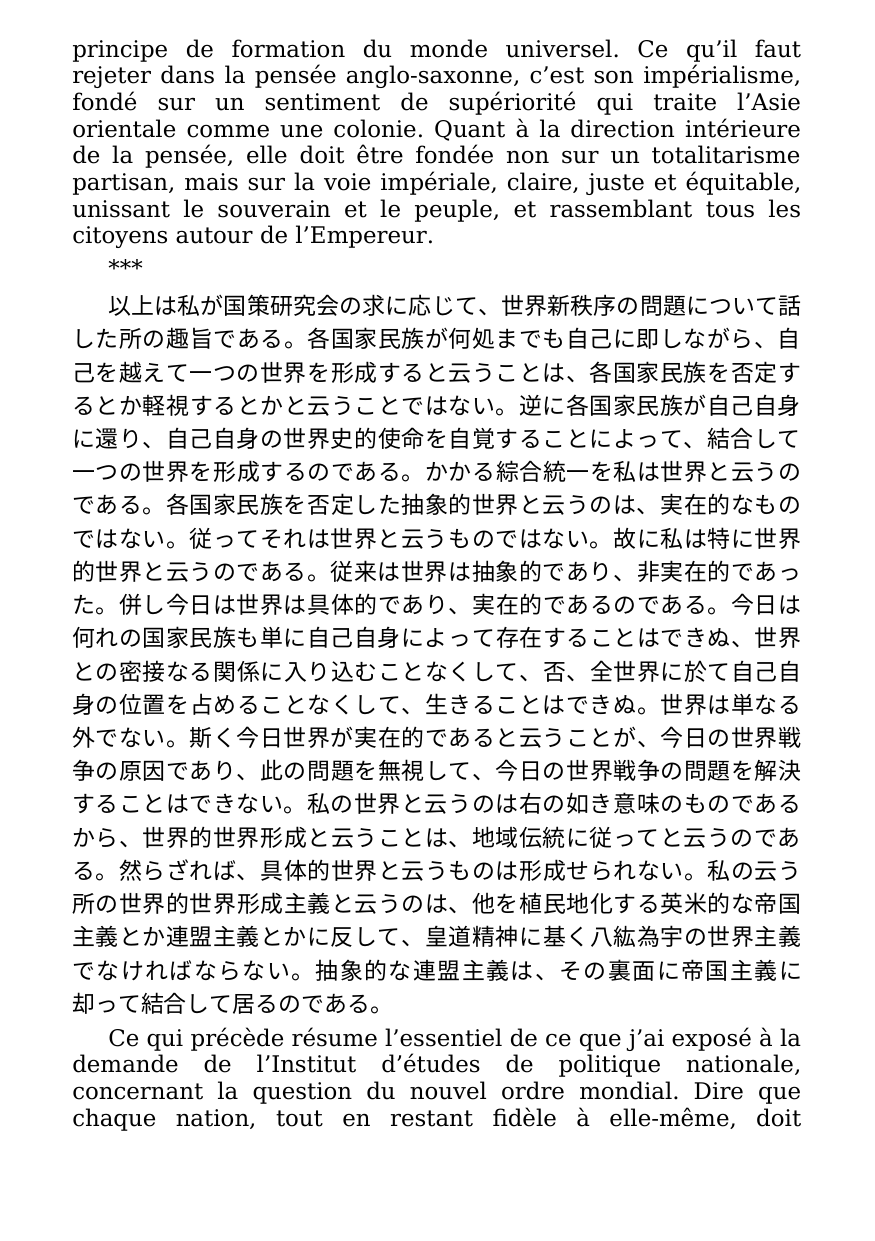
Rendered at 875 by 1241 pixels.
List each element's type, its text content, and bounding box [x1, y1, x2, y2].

text principe de formation du monde universel. Ce qu’il faut rejeter dans la pensée anglo-saxonne, c’est son impérialisme, fondé sur un sentiment de supériorité qui traite l’Asie orientale comme une colonie. Quant à la direction intérieure de la pensée, elle doit être fondée non sur un totalitarisme partisan, mais sur la voie impériale, claire, juste et équitable, unissant le souverain et le peuple, et rassemblant tous les citoyens autour de l’Empereur. [72, 36, 802, 249]
text 以上は私が国策研究会の求に応じて、世界新秩序の問題について話した所の趣旨である。各国家民族が何処までも自己に即しながら、自己を越えて一つの世界を形成すると云うことは、各国家民族を否定するとか軽視するとかと云うことではない。逆に各国家民族が自己自身に還り、自己自身の世界史的使命を自覚することによって、結合して一つの世界を形成するのである。かかる綜合統一を私は世界と云うのである。各国家民族を否定した抽象的世界と云うのは、実在的なものではない。従ってそれは世界と云うものではない。故に私は特に世界的世界と云うのである。従来は世界は抽象的であり、非実在的であった。併し今日は世界は具体的であり、実在的であるのである。今日は何れの国家民族も単に自己自身によって存在することはできぬ、世界との密接なる関係に入り込むことなくして、否、全世界に於て自己自身の位置を占めることなくして、生きることはできぬ。世界は単なる外でない。斯く今日世界が実在的であると云うことが、今日の世界戦争の原因であり、此の問題を無視して、今日の世界戦争の問題を解決することはできない。私の世界と云うのは右の如き意味のものであるから、世界的世界形成と云うことは、地域伝統に従ってと云うのである。然らざれば、具体的世界と云うものは形成せられない。私の云う所の世界的世界形成主義と云うのは、他を植民地化する英米的な帝国主義とか連盟主義とかに反して、皇道精神に基く八紘為宇の世界主義でなければならない。抽象的な連盟主義は、その裏面に帝国主義に却って結合して居るのである。 [72, 288, 802, 1019]
text *** [72, 255, 802, 282]
text Ce qui précède résume l’essentiel de ce que j’ai exposé à la demande de l’Institut d’études de politique nationale, concernant la question du nouvel ordre mondial. Dire que chaque nation, tout en restant fidèle à elle-même, doit [72, 1025, 802, 1132]
